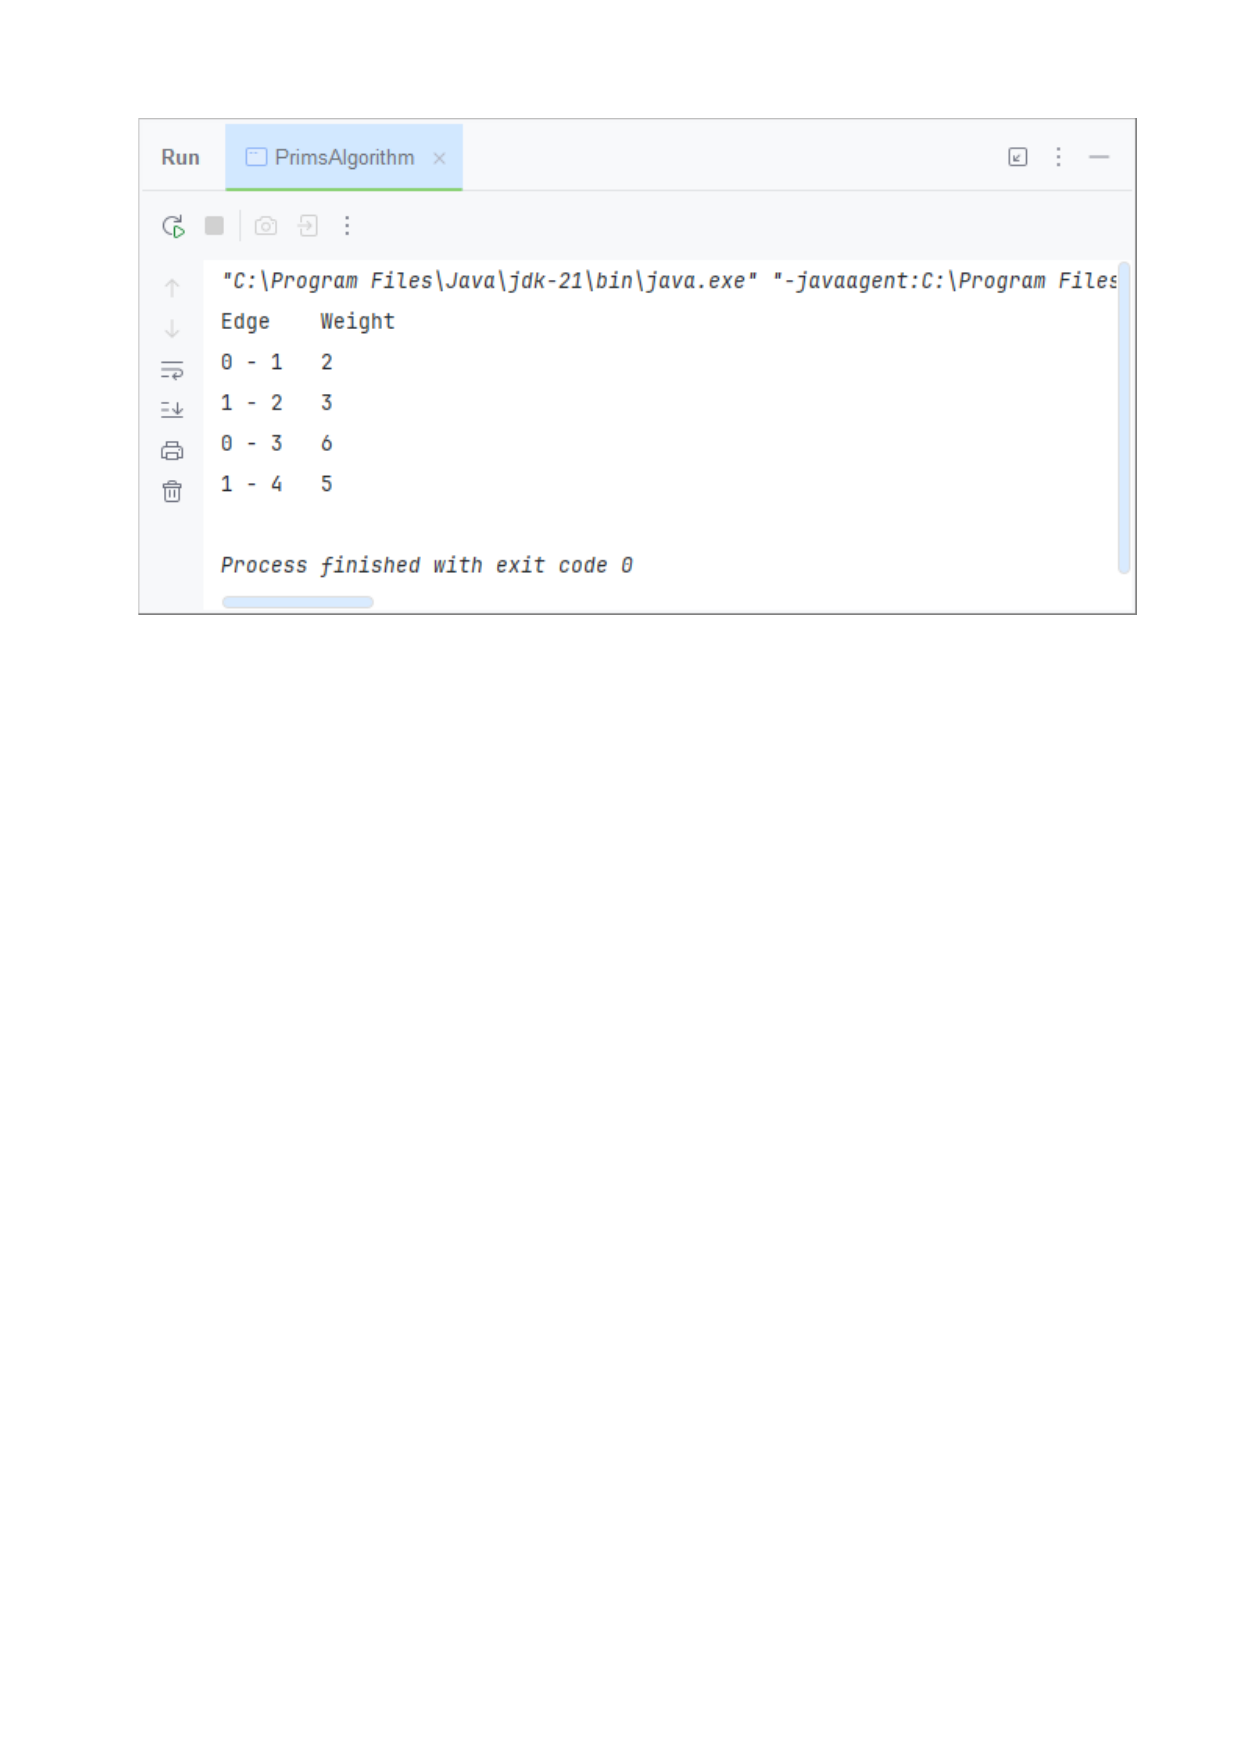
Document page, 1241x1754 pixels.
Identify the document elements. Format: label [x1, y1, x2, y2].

picture [138, 118, 1137, 615]
